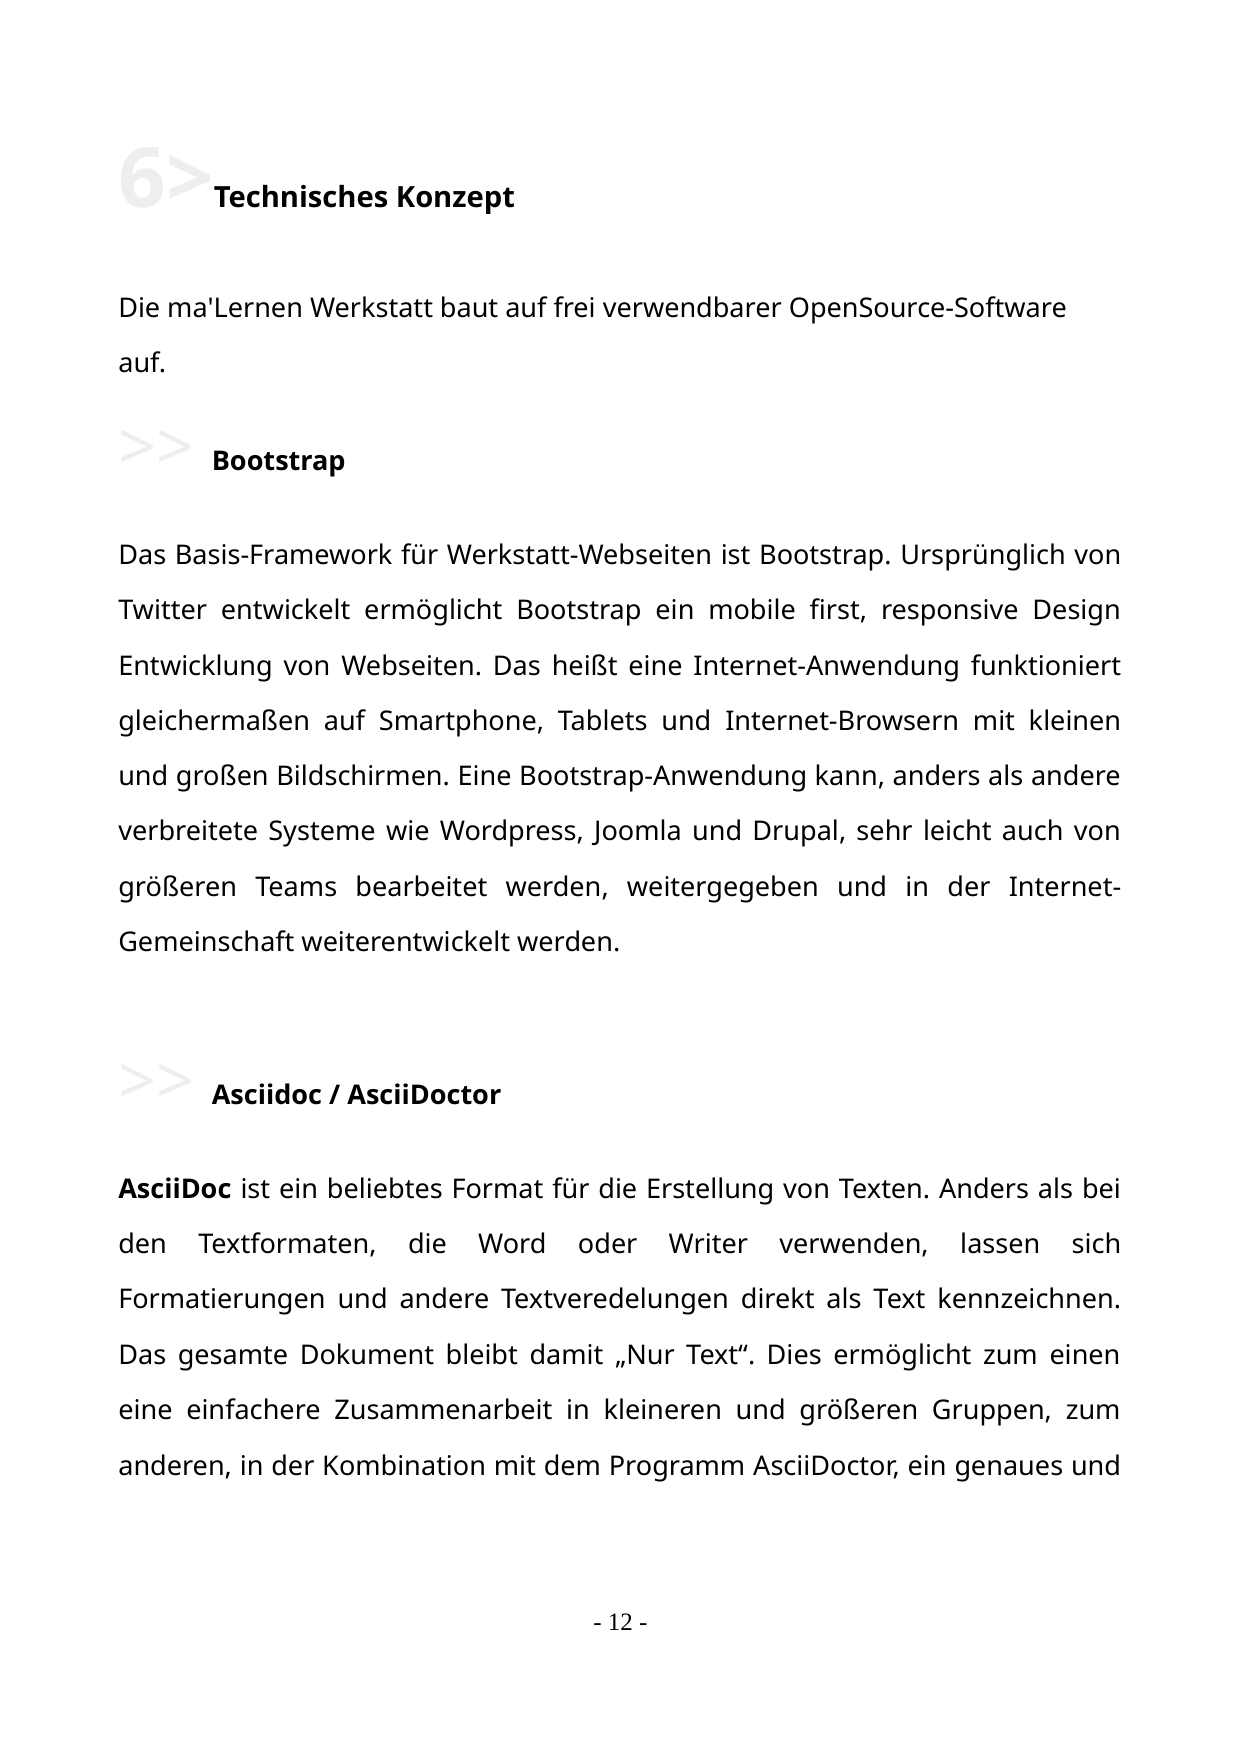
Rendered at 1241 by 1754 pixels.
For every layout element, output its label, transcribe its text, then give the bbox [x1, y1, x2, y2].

text 6>Technisches Konzept [118, 118, 1122, 232]
text >> Bootstrap [118, 399, 1122, 490]
text AsciiDoc ist ein beliebtes Format für die Erstellung von Texten. Anders als bei den Textformaten, die Word oder Writer verwenden, lassen sich Formatierungen und andere Textveredelungen direkt als Text kennzeichnen. Das gesamte Dokument bleibt damit „Nur Text“. Dies ermöglicht zum einen eine einfachere Zusammenarbeit in kleineren und größeren Gruppen, zum anderen, in der Kombination mit dem Programm AsciiDoctor, ein genaues und [118, 1169, 1122, 1483]
text Das Basis-Framework für Werkstatt-Webseiten ist Bootstrap. Ursprünglich von Twitter entwickelt ermöglicht Bootstrap ein mobile first, responsive Design Ent­wicklung von Webseiten. Das heißt eine Internet-Anwendung funktioniert glei­chermaßen auf Smartphone, Tablets und Internet-Browsern mit kleinen und großen Bildschirmen. Eine Bootstrap-Anwendung kann, anders als andere ver­breitete Systeme wie Wordpress, Joomla und Drupal, sehr leicht auch von grö­ßeren Teams bearbeitet werden, weitergegeben und in der Internet-Gemeinschaft weiterentwickelt werden. [118, 535, 1122, 959]
text Die ma'Lernen Werkstatt baut auf frei verwendbarer OpenSource-Software auf. [118, 288, 1122, 381]
text >> Asciidoc / AsciiDoctor [118, 1033, 1122, 1124]
